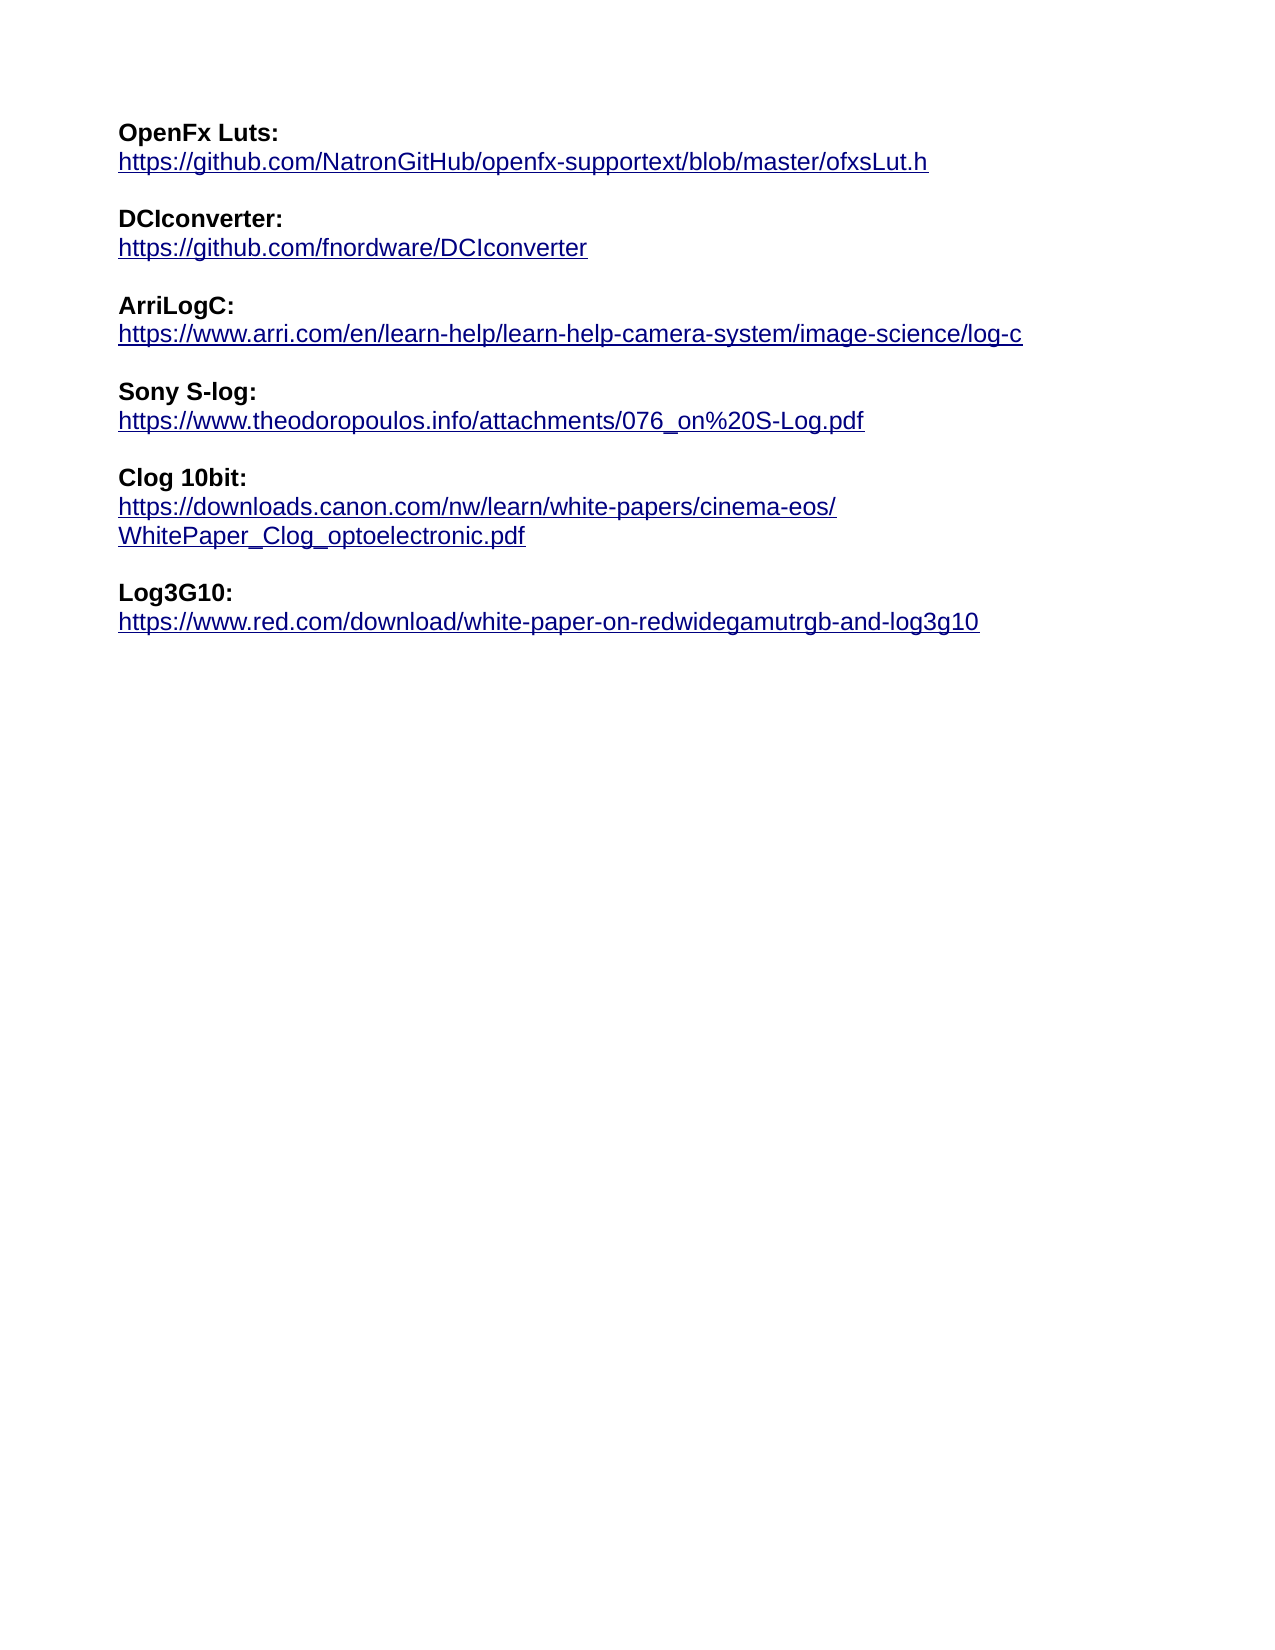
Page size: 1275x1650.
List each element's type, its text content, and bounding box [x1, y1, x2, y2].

text Sony S-log: [118, 377, 1157, 406]
text https://github.com/fnordware/DCIconverter [118, 233, 1157, 262]
text https://www.red.com/download/white-paper-on-redwidegamutrgb-and-log3g10 [118, 607, 1157, 636]
text https://www.theodoropoulos.info/attachments/076_on%20S-Log.pdf [118, 406, 1157, 434]
text Log3G10: [118, 578, 1157, 607]
text OpenFx Luts: [118, 118, 1157, 147]
text https://github.com/NatronGitHub/openfx-supportext/blob/master/ofxsLut.h [118, 147, 1157, 176]
text Clog 10bit: [118, 463, 1157, 492]
text https://downloads.canon.com/nw/learn/white-papers/cinema-eos/WhitePaper_Clog_optoelectronic.pdf [118, 492, 1157, 549]
text DCIconverter: [118, 204, 1157, 233]
text ArriLogC: [118, 291, 1157, 319]
text https://www.arri.com/en/learn-help/learn-help-camera-system/image-science/log-c [118, 319, 1157, 348]
